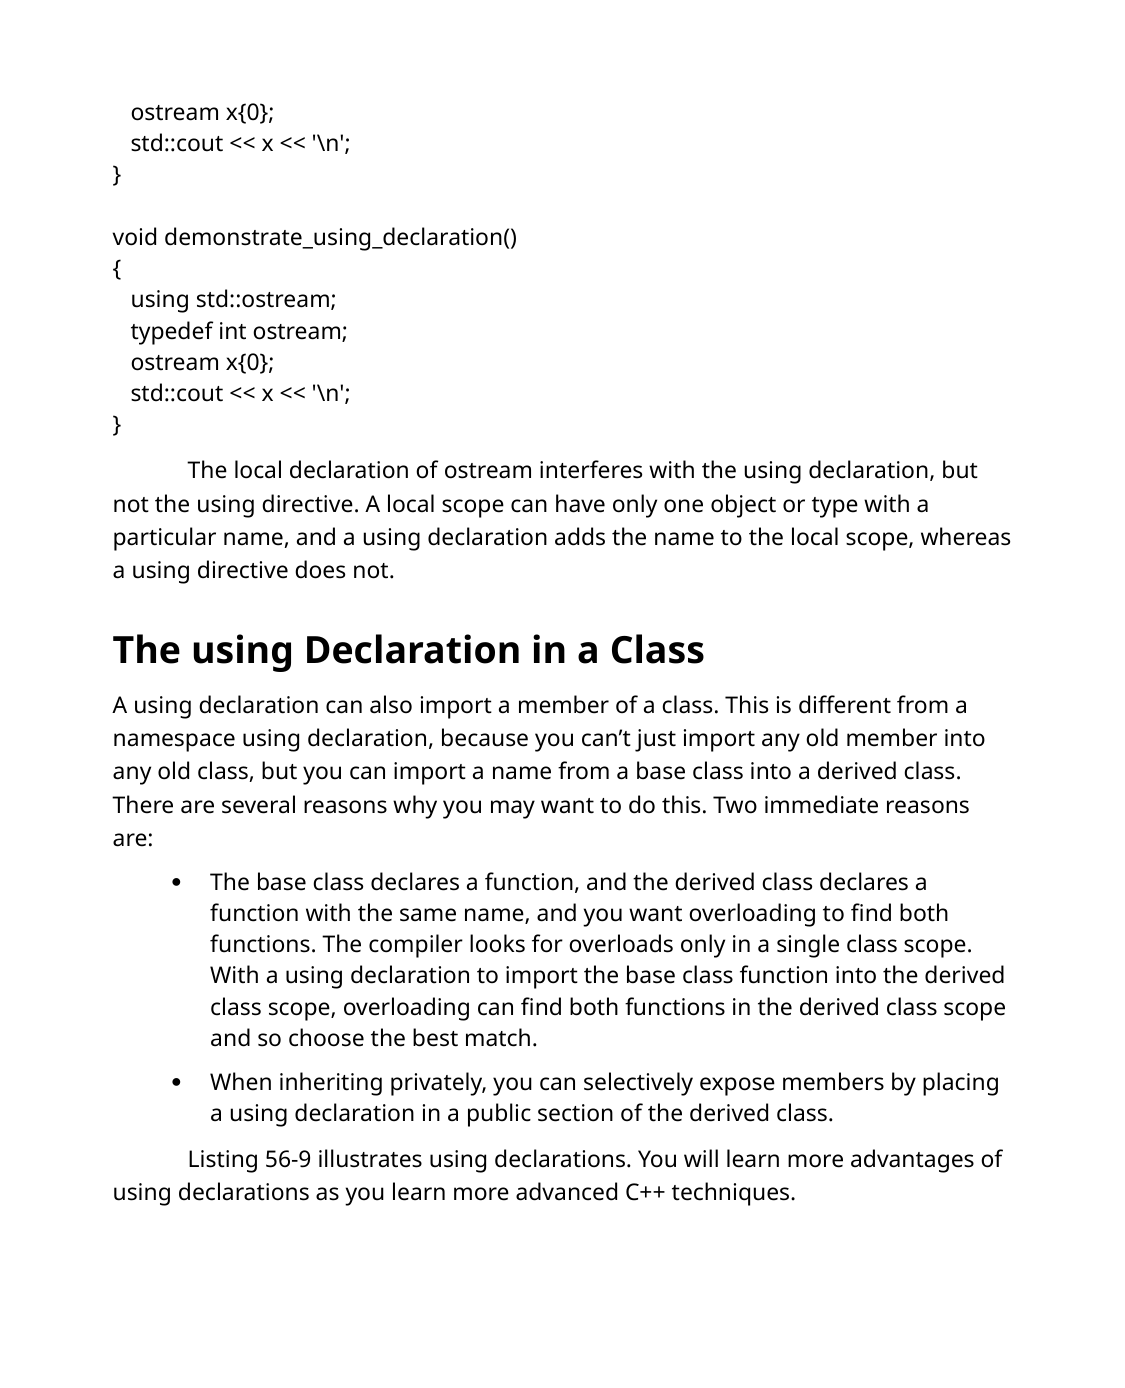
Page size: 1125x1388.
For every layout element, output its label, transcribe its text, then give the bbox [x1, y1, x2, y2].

subtitle The using Declaration in a Class [112, 623, 1012, 674]
text } [112, 408, 1012, 440]
text std::cout << x << '\n'; [112, 377, 1012, 408]
text std::cout << x << '\n'; [112, 127, 1012, 158]
text ostream x{0}; [112, 346, 1012, 377]
text A using declaration can also import a member of a class. This is different from a namespace using declaration, because you can’t just import any old member into any old class, but you can import a name from a base class into a derived class. There are several reasons why you may want to do this. Two immediate reasons are: [112, 687, 1012, 853]
text } [112, 158, 1012, 190]
text ostream x{0}; [112, 96, 1012, 127]
text { [112, 252, 1012, 283]
text Listing 56-9 illustrates using declarations. You will learn more advantages of using declarations as you learn more advanced C++ techniques. [112, 1141, 1012, 1207]
text typedef int ostream; [112, 315, 1012, 346]
text using std::ostream; [112, 283, 1012, 315]
text The local declaration of ostream interferes with the using declaration, but not the using directive. A local scope can have only one object or type with a particular name, and a using declaration adds the name to the local scope, whereas a using directive does not. [112, 452, 1012, 586]
list When inheriting privately, you can selectively expose members by placing a using declaration in a public section of the derived class. [172, 1066, 1012, 1128]
text void demonstrate_using_declaration() [112, 221, 1012, 252]
list The base class declares a function, and the derived class declares a function with the same name, and you want overloading to find both functions. The compiler looks for overloads only in a single class scope. With a using declaration to import the base class function into the derived class scope, overloading can find both functions in the derived class scope and so choose the best match. [172, 866, 1012, 1053]
